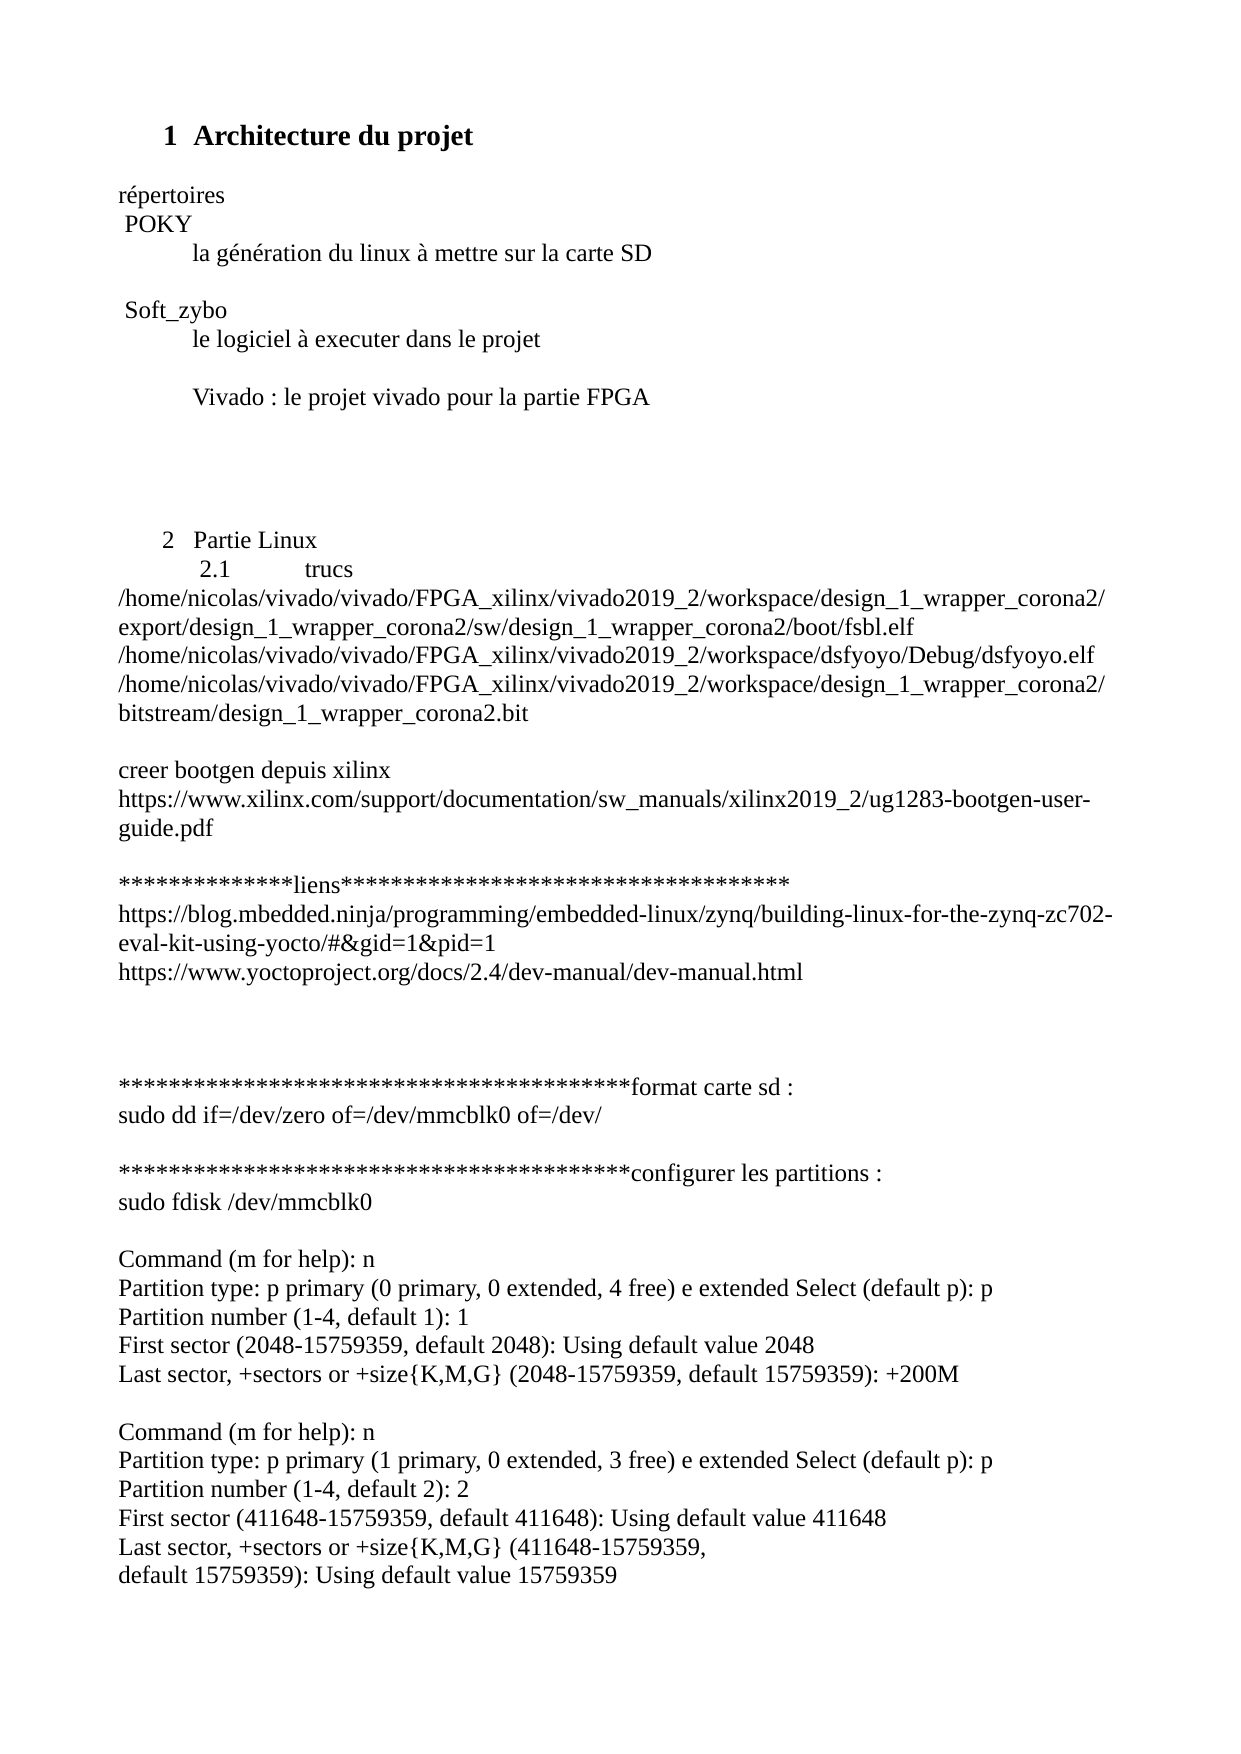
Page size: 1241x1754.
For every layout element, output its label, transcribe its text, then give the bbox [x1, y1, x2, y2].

text Last sector, +sectors or +size{K,M,G} (2048-15759359, default 15759359): +200M [118, 1359, 1122, 1388]
text Partition type: p primary (1 primary, 0 extended, 3 free) e extended Select (default p): p [118, 1445, 1122, 1474]
text Soft_zybo [118, 295, 1122, 324]
list Architecture du projet [156, 118, 1122, 152]
text /home/nicolas/vivado/vivado/FPGA_xilinx/vivado2019_2/workspace/design_1_wrapper_corona2/export/design_1_wrapper_corona2/sw/design_1_wrapper_corona2/boot/fsbl.elf [118, 583, 1122, 640]
text Last sector, +sectors or +size{K,M,G} (411648-15759359, [118, 1532, 1122, 1560]
text Partition number (1-4, default 1): 1 [118, 1302, 1122, 1330]
text *****************************************configurer les partitions : [118, 1158, 1122, 1187]
text default 15759359): Using default value 15759359 [118, 1560, 1122, 1589]
text creer bootgen depuis xilinx [118, 755, 1122, 784]
text https://www.yoctoproject.org/docs/2.4/dev-manual/dev-manual.html [118, 957, 1122, 985]
text First sector (2048-15759359, default 2048): Using default value 2048 [118, 1330, 1122, 1359]
text First sector (411648-15759359, default 411648): Using default value 411648 [118, 1503, 1122, 1532]
text Partition number (1-4, default 2): 2 [118, 1474, 1122, 1503]
text le logiciel à executer dans le projet [118, 324, 1122, 353]
text Command (m for help): n [118, 1244, 1122, 1273]
text https://blog.mbedded.ninja/programming/embedded-linux/zynq/building-linux-for-the-zynq-zc702-eval-kit-using-yocto/#&gid=1&pid=1 [118, 899, 1122, 957]
text Vivado : le projet vivado pour la partie FPGA [118, 382, 1122, 410]
text /home/nicolas/vivado/vivado/FPGA_xilinx/vivado2019_2/workspace/design_1_wrapper_corona2/bitstream/design_1_wrapper_corona2.bit [118, 669, 1122, 727]
list trucs [193, 554, 1122, 583]
list Partie Linux [156, 525, 1122, 554]
text Partition type: p primary (0 primary, 0 extended, 4 free) e extended Select (default p): p [118, 1273, 1122, 1302]
text la génération du linux à mettre sur la carte SD [118, 238, 1122, 267]
text *****************************************format carte sd : [118, 1072, 1122, 1100]
text sudo fdisk /dev/mmcblk0 [118, 1187, 1122, 1215]
text **************liens************************************ [118, 870, 1122, 899]
text POKY [118, 209, 1122, 238]
text répertoires [118, 180, 1122, 209]
text https://www.xilinx.com/support/documentation/sw_manuals/xilinx2019_2/ug1283-bootgen-user-guide.pdf [118, 784, 1122, 842]
text Command (m for help): n [118, 1417, 1122, 1445]
text /home/nicolas/vivado/vivado/FPGA_xilinx/vivado2019_2/workspace/dsfyoyo/Debug/dsfyoyo.elf [118, 640, 1122, 669]
text sudo dd if=/dev/zero of=/dev/mmcblk0 of=/dev/ [118, 1100, 1122, 1129]
